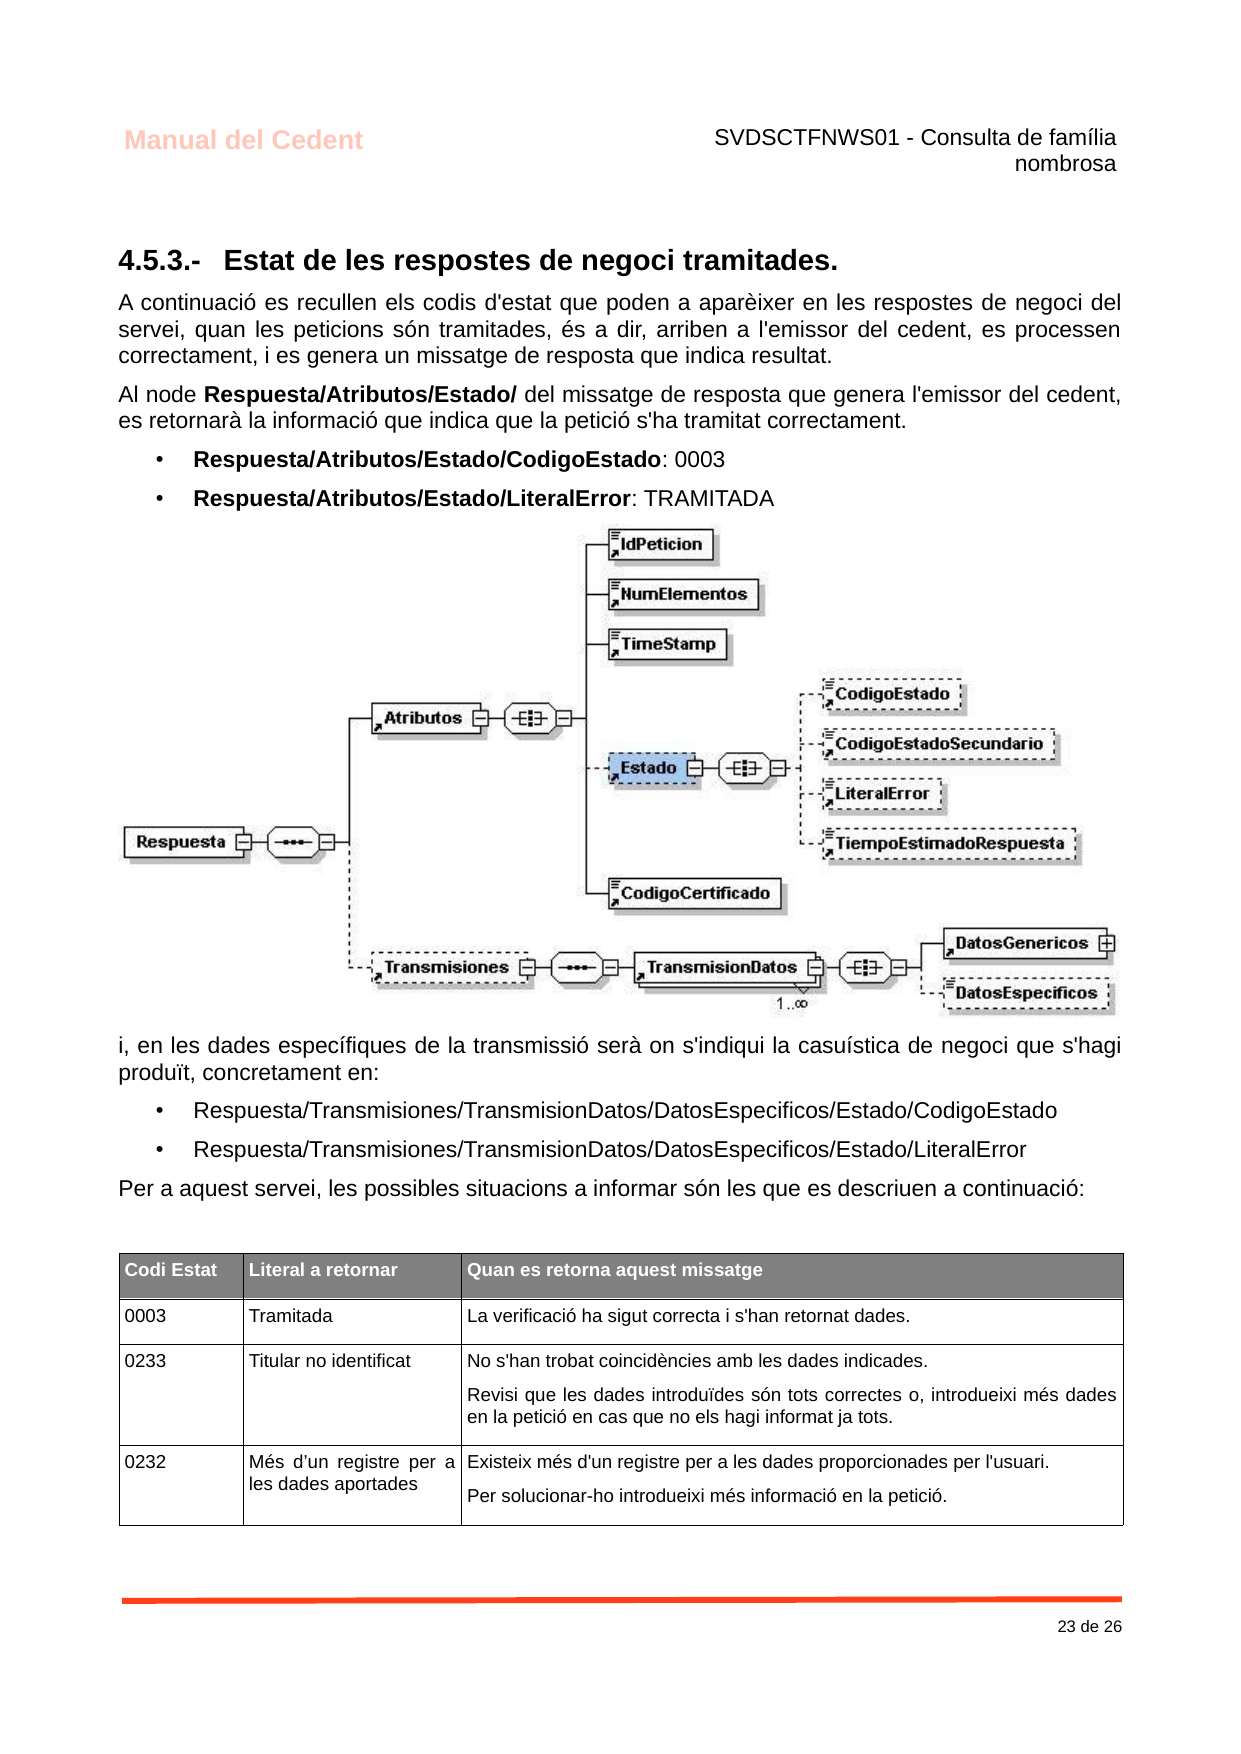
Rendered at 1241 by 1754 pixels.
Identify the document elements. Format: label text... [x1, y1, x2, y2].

text i, en les dades específiques de la transmissió serà on s'indiqui la casuística de negoci que s'hagi produït, concretament en: [118, 1032, 1122, 1085]
picture [118, 523, 1123, 1020]
list Respuesta/Atributos/Estado/LiteralError: TRAMITADA [156, 485, 1122, 511]
table_cell No s'han trobat coincidències amb les dades indicades. Revisi que les dades introduïdes són tots correctes o, introdueixi més dades en la petició en cas que no els hagi informat ja tots. [462, 1345, 1123, 1445]
text Al node Respuesta/Atributos/Estado/ del missatge de resposta que genera l'emissor del cedent, es retornarà la informació que indica que la petició s'ha tramitat correctament. [118, 381, 1122, 434]
table_cell 0003 [120, 1300, 243, 1344]
list Respuesta/Atributos/Estado/CodigoEstado: 0003 [156, 446, 1122, 472]
text A continuació es recullen els codis d'estat que poden a aparèixer en les respostes de negoci del servei, quan les peticions són tramitades, és a dir, arriben a l'emissor del cedent, es processen correctament, i es genera un missatge de resposta que indica resultat. [118, 289, 1122, 368]
text Per a aquest servei, les possibles situacions a informar són les que es descriuen a continuació: [118, 1175, 1122, 1202]
table_cell La verificació ha sigut correcta i s'han retornat dades. [462, 1300, 1123, 1344]
list Respuesta/Transmisiones/TransmisionDatos/DatosEspecificos/Estado/CodigoEstado [156, 1097, 1122, 1124]
table_cell 0232 [120, 1446, 243, 1525]
table_header Codi Estat [120, 1254, 243, 1298]
table_cell Titular no identificat [244, 1345, 461, 1445]
table_cell 0233 [120, 1345, 243, 1445]
list Respuesta/Transmisiones/TransmisionDatos/DatosEspecificos/Estado/LiteralError [156, 1136, 1122, 1163]
table_cell Més d’un registre per a les dades aportades [244, 1446, 461, 1525]
table_header Quan es retorna aquest missatge [462, 1254, 1123, 1298]
table_header Literal a retornar [244, 1254, 461, 1298]
table_cell Tramitada [244, 1300, 461, 1344]
subtitle Estat de les respostes de negoci tramitades. [118, 243, 1122, 277]
table_cell Existeix més d'un registre per a les dades proporcionades per l'usuari. Per solucionar-ho introdueixi més informació en la petició. [462, 1446, 1123, 1525]
